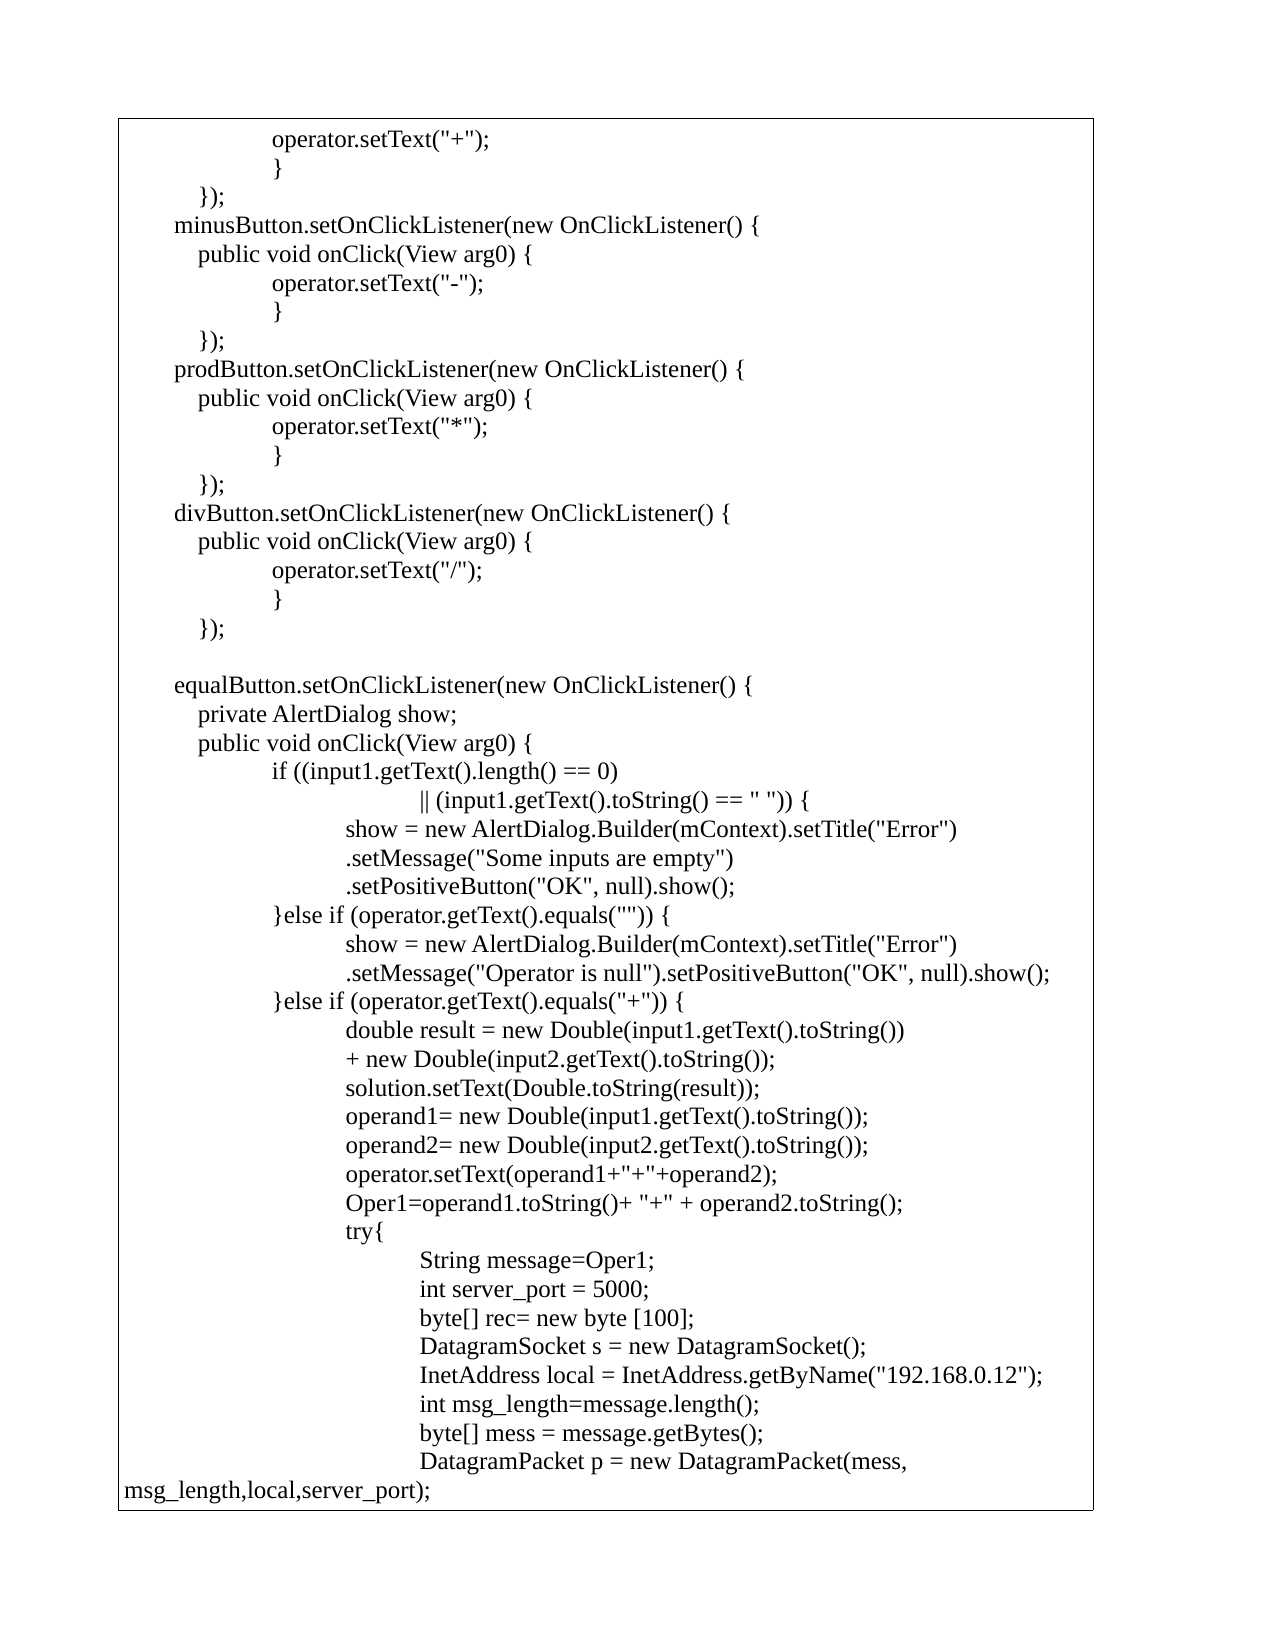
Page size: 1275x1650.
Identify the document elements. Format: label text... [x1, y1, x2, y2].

table_header operator.setText("+"); } }); minusButton.setOnClickListener(new OnClickListener() { public void onClick(View arg0) { operator.setText("-"); } }); prodButton.setOnClickListener(new OnClickListener() { public void onClick(View arg0) { operator.setText("*"); } }); divButton.setOnClickListener(new OnClickListener() { public void onClick(View arg0) { operator.setText("/"); } }); equalButton.setOnClickListener(new OnClickListener() { private AlertDialog show; public void onClick(View arg0) { if ((input1.getText().length() == 0) || (input1.getText().toString() == " ")) { show = new AlertDialog.Builder(mContext).setTitle("Error") .setMessage("Some inputs are empty") .setPositiveButton("OK", null).show(); }else if (operator.getText().equals("")) { show = new AlertDialog.Builder(mContext).setTitle("Error") .setMessage("Operator is null").setPositiveButton("OK", null).show(); }else if (operator.getText().equals("+")) { double result = new Double(input1.getText().toString()) + new Double(input2.getText().toString()); solution.setText(Double.toString(result)); operand1= new Double(input1.getText().toString()); operand2= new Double(input2.getText().toString()); operator.setText(operand1+"+"+operand2); Oper1=operand1.toString()+ "+" + operand2.toString(); try{ String message=Oper1; int server_port = 5000; byte[] rec= new byte [100]; DatagramSocket s = new DatagramSocket(); InetAddress local = InetAddress.getByName("192.168.0.12"); int msg_length=message.length(); byte[] mess = message.getBytes(); DatagramPacket p = new DatagramPacket(mess, msg_length,local,server_port); [119, 119, 1093, 1510]
